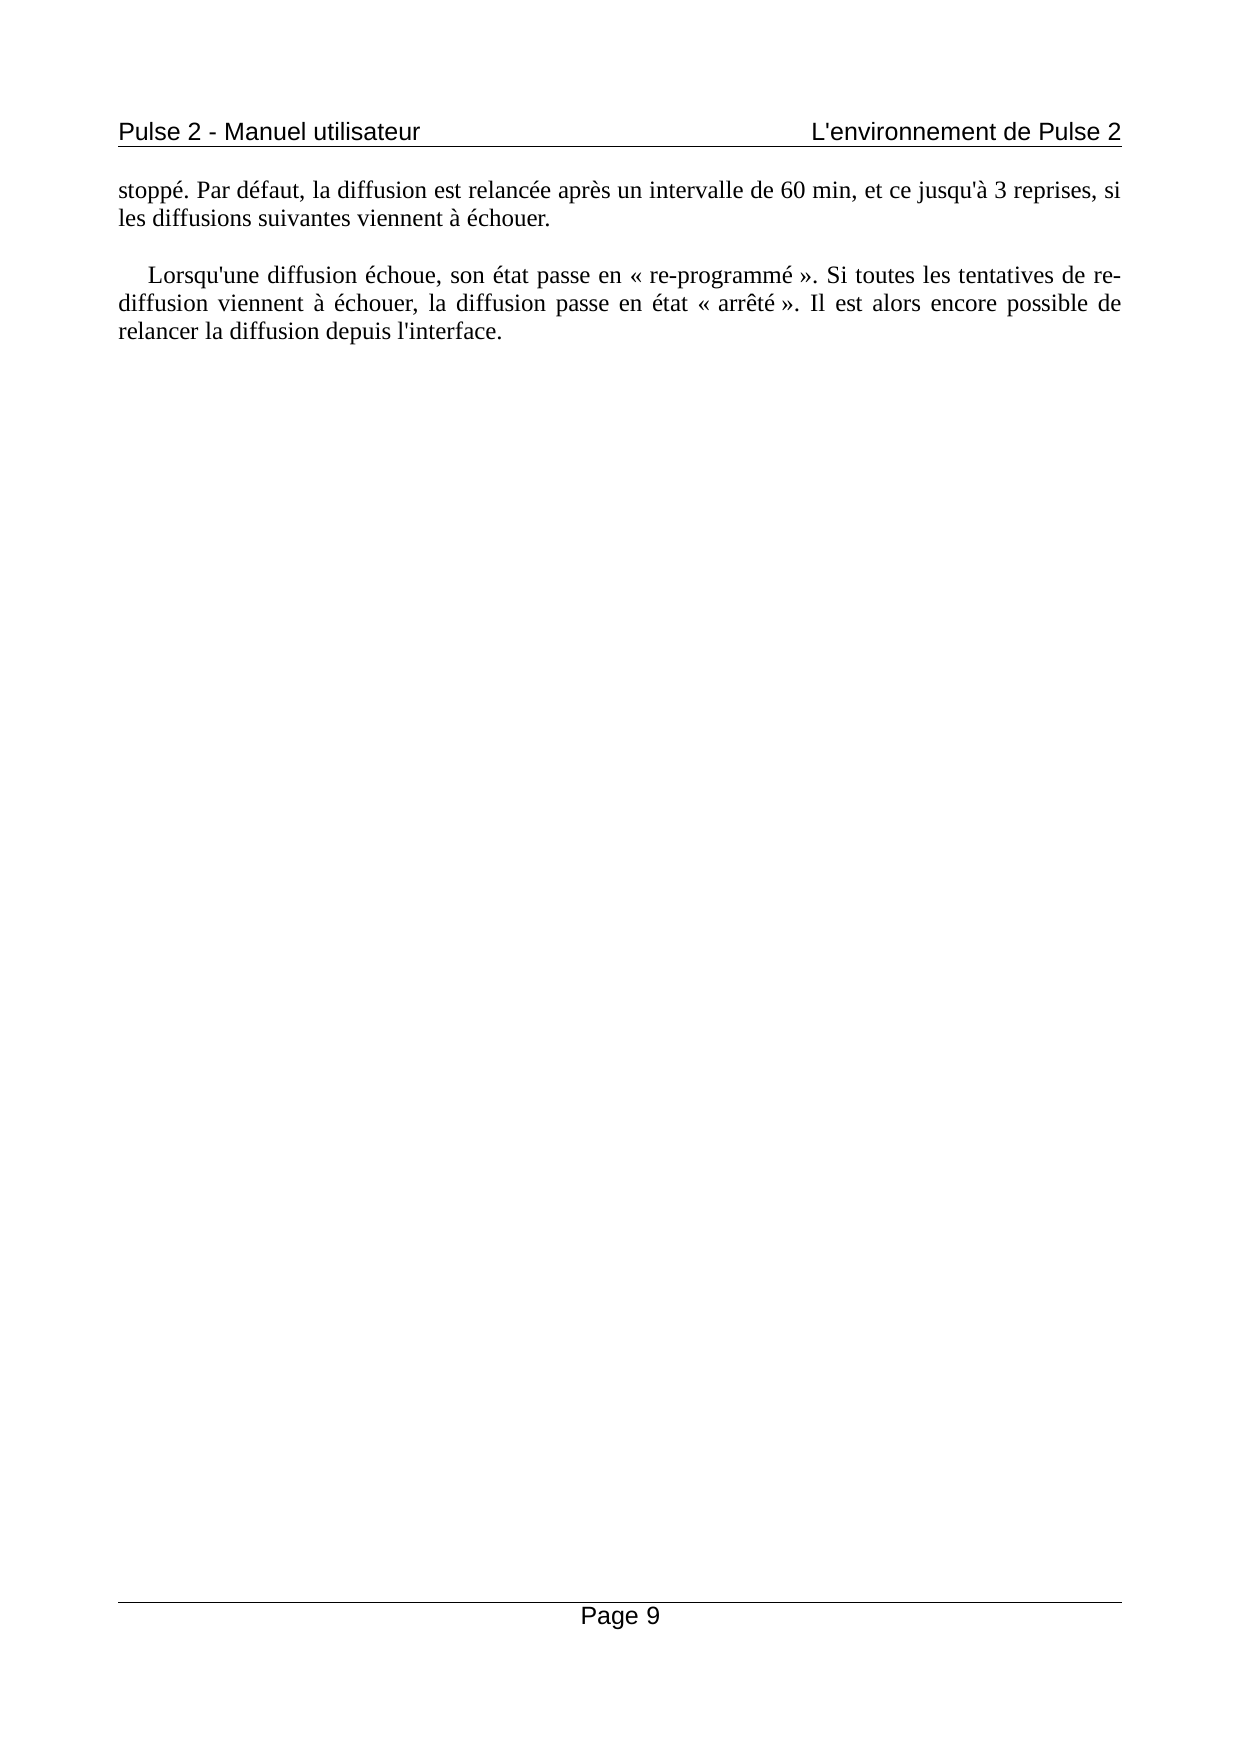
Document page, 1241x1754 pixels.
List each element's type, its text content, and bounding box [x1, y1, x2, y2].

text stoppé. Par défaut, la diffusion est relancée après un intervalle de 60 min, et ce jusqu'à 3 reprises, si les diffusions suivantes viennent à échouer. [118, 176, 1122, 232]
text Lorsqu'une diffusion échoue, son état passe en « re-programmé ». Si toutes les tentatives de re-diffusion viennent à échouer, la diffusion passe en état « arrêté ». Il est alors encore possible de relancer la diffusion depuis l'interface. [118, 261, 1122, 345]
